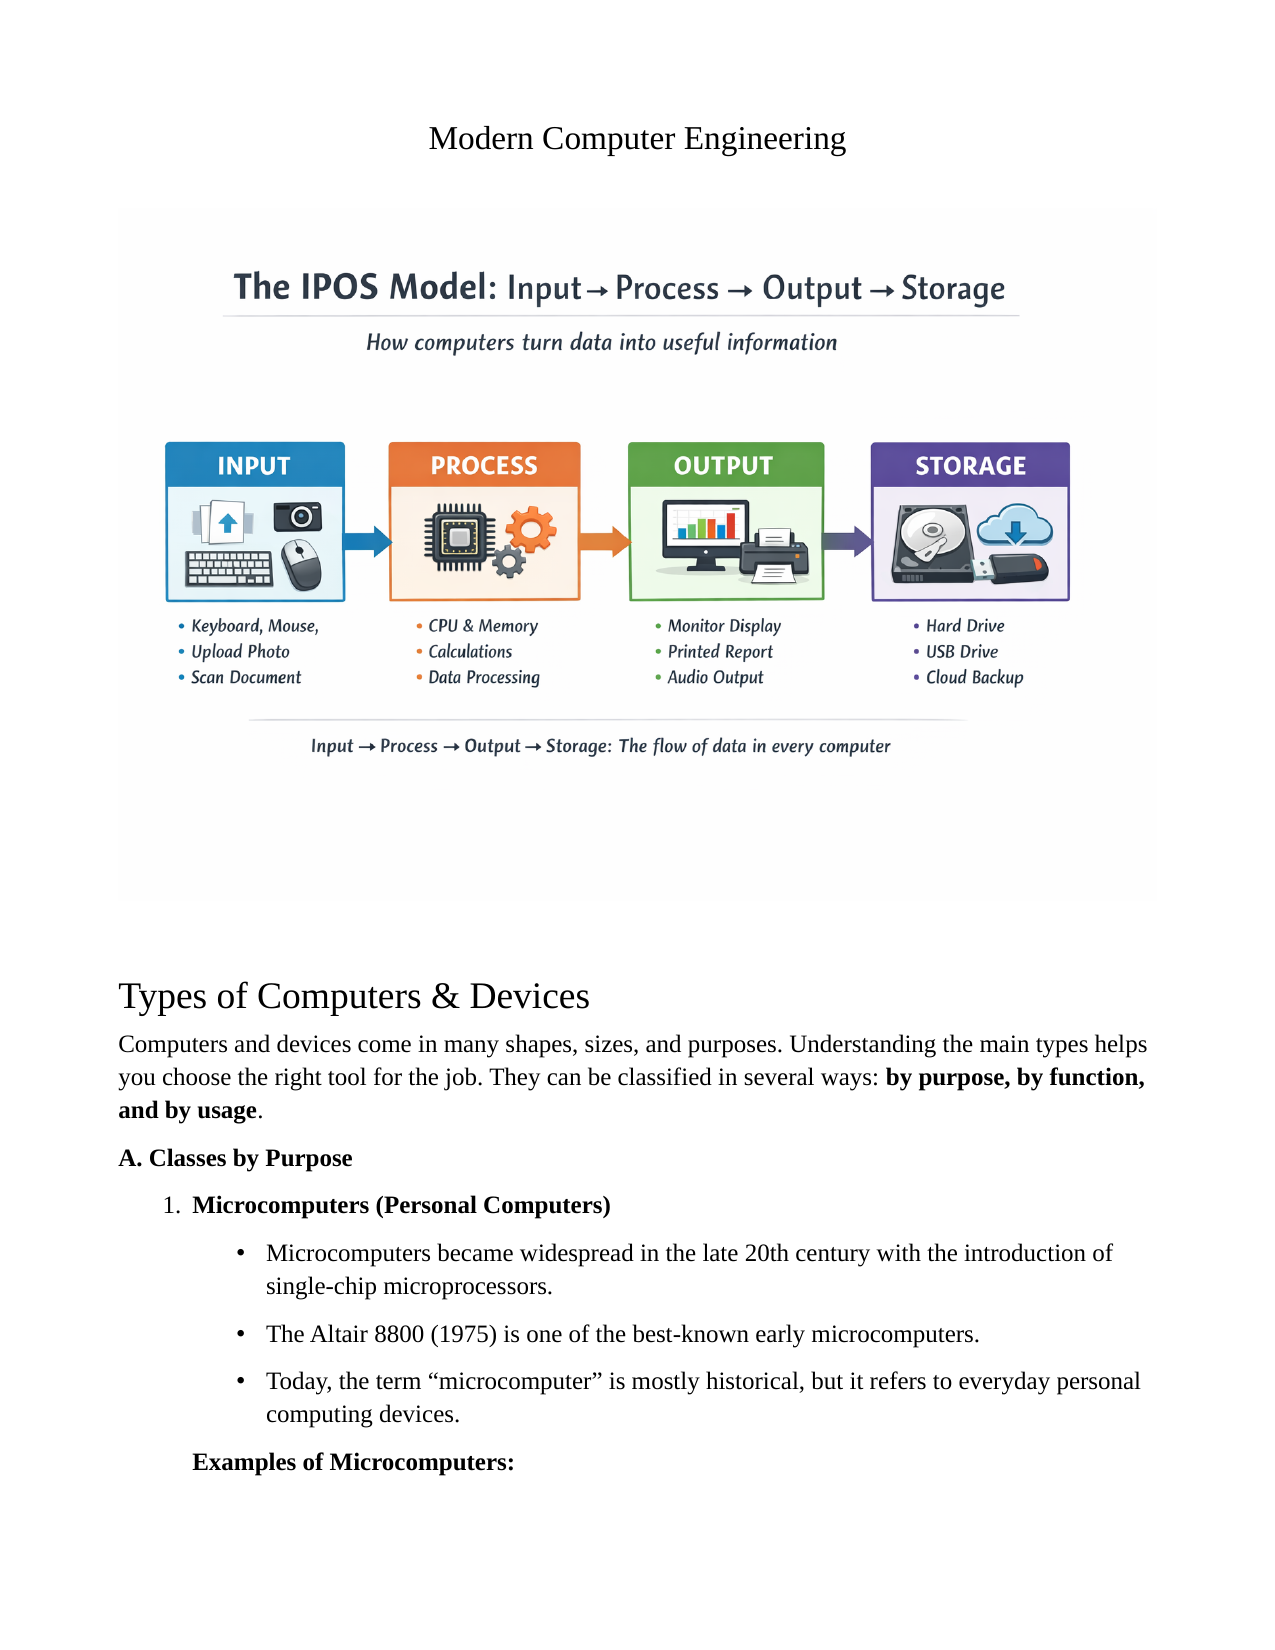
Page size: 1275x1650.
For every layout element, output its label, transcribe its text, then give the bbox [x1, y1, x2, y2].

text A. Classes by Purpose [118, 1143, 1157, 1172]
subtitle Types of Computers & Devices [118, 974, 1157, 1017]
list Microcomputers became widespread in the late 20th century with the introduction of single-chip microprocessors. [236, 1238, 1157, 1300]
list The Altair 8800 (1975) is one of the best-known early microcomputers. [236, 1319, 1157, 1348]
list Microcomputers (Personal Computers) [162, 1191, 1157, 1219]
text Computers and devices come in many shapes, sizes, and purposes. Understanding the main types helps you choose the right tool for the job. They can be classified in several ways: by purpose, by function, and by usage. [118, 1029, 1157, 1124]
picture [118, 208, 1157, 901]
list Today, the term “microcomputer” is mostly historical, but it refers to everyday personal computing devices. [236, 1366, 1157, 1428]
list Examples of Microcomputers: [162, 1447, 1157, 1476]
